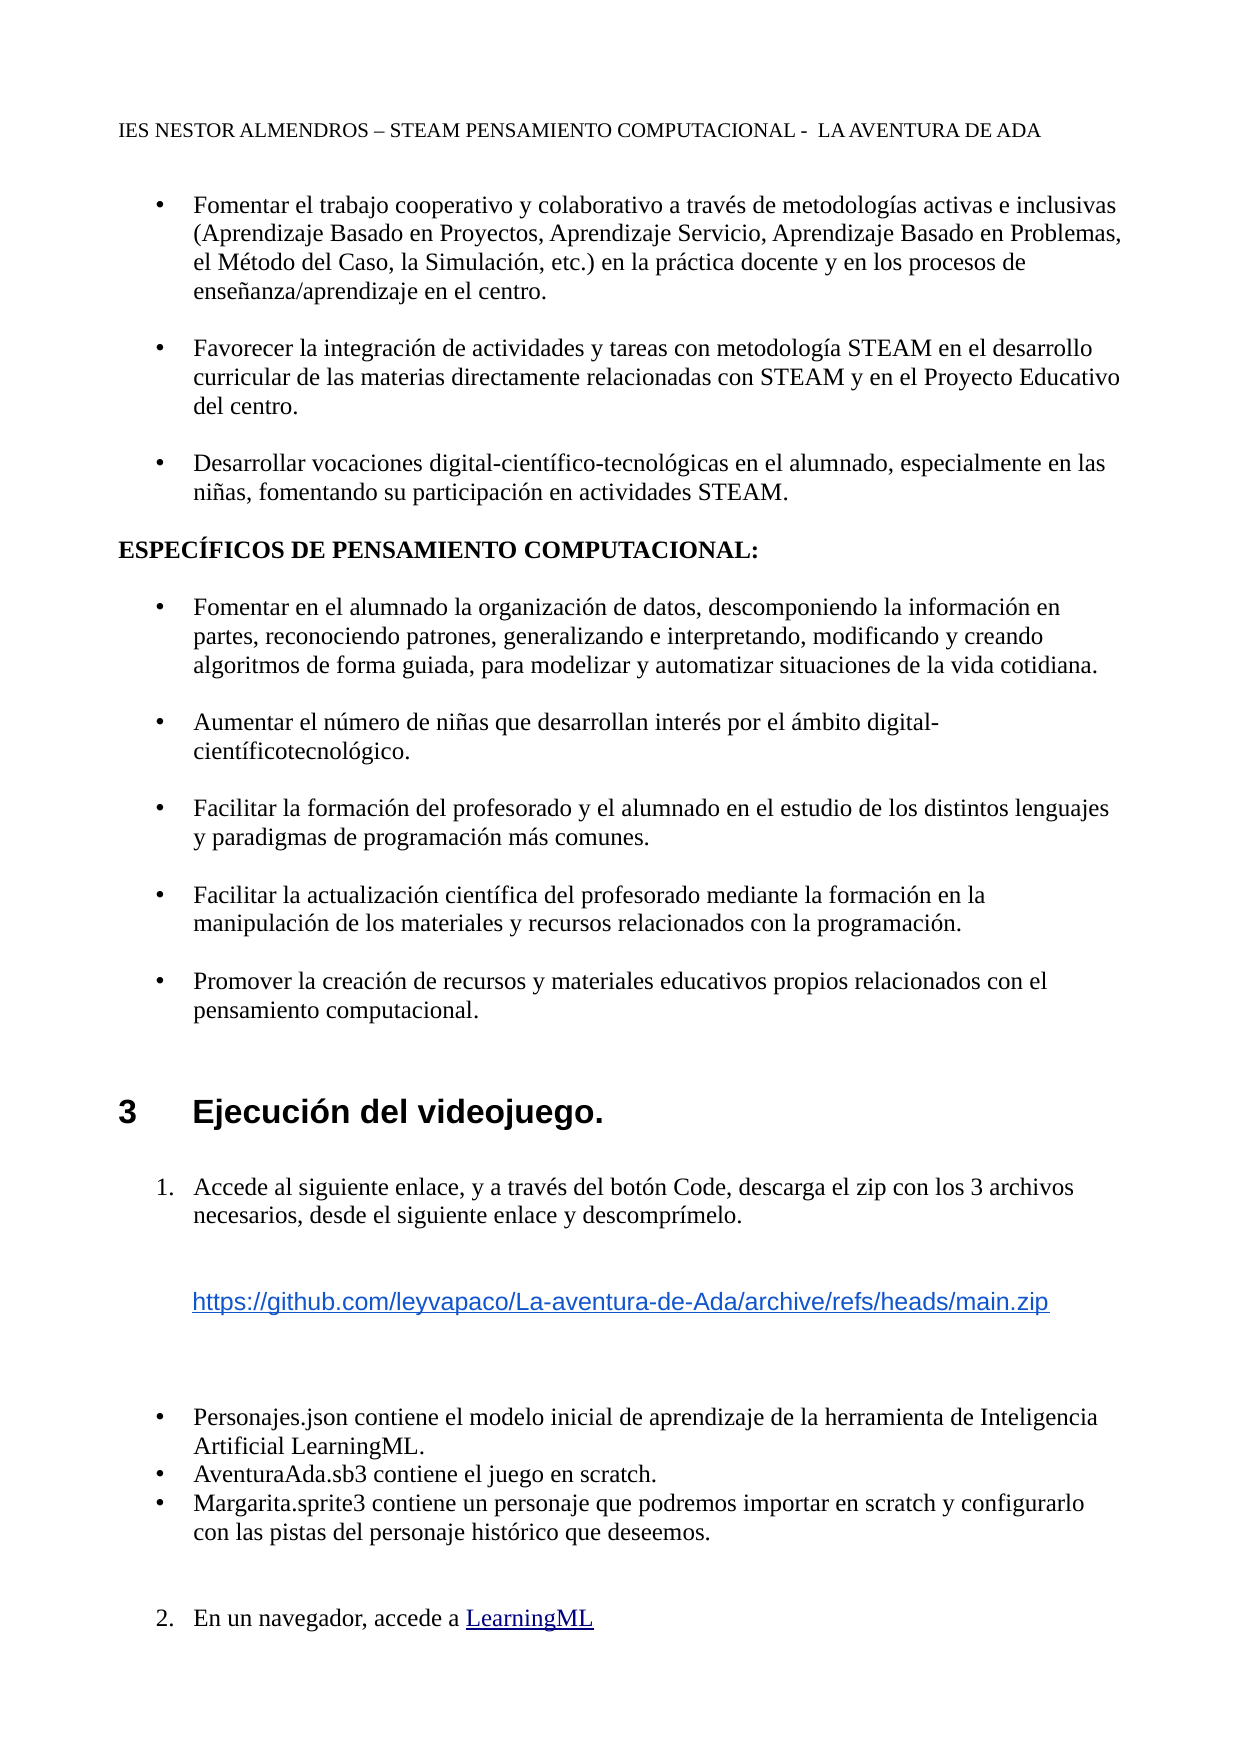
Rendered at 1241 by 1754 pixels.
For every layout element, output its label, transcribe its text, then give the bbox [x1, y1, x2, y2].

text https://github.com/leyvapaco/La-aventura-de-Ada/archive/refs/heads/main.zip [118, 1287, 1122, 1316]
list Fomentar el trabajo cooperativo y colaborativo a través de metodologías activas e inclusivas (Aprendizaje Basado en Proyectos, Aprendizaje Servicio, Aprendizaje Basado en Problemas, el Método del Caso, la Simulación, etc.) en la práctica docente y en los procesos de enseñanza/aprendizaje en el centro. [156, 190, 1122, 305]
list Fomentar en el alumnado la organización de datos, descomponiendo la información en [156, 592, 1122, 621]
list Aumentar el número de niñas que desarrollan interés por el ámbito digital-científicotecnológico. [156, 707, 1122, 765]
list Accede al siguiente enlace, y a través del botón Code, descarga el zip con los 3 archivos necesarios, desde el siguiente enlace y descomprímelo. [156, 1172, 1122, 1229]
list Desarrollar vocaciones digital-científico-tecnológicas en el alumnado, especialmente en las niñas, fomentando su participación en actividades STEAM. [156, 448, 1122, 506]
list Personajes.json contiene el modelo inicial de aprendizaje de la herramienta de Inteligencia Artificial LearningML. [156, 1402, 1122, 1459]
list AventuraAda.sb3 contiene el juego en scratch. [156, 1459, 1122, 1488]
list Margarita.sprite3 contiene un personaje que podremos importar en scratch y configurarlo con las pistas del personaje histórico que deseemos. [156, 1488, 1122, 1546]
list Facilitar la formación del profesorado y el alumnado en el estudio de los distintos lenguajes y paradigmas de programación más comunes. [156, 793, 1122, 851]
list Facilitar la actualización científica del profesorado mediante la formación en la manipulación de los materiales y recursos relacionados con la programación. [156, 880, 1122, 937]
subtitle Ejecución del videojuego. [118, 1092, 1122, 1131]
list Favorecer la integración de actividades y tareas con metodología STEAM en el desarrollo curricular de las materias directamente relacionadas con STEAM y en el Proyecto Educativo del centro. [156, 333, 1122, 420]
list Promover la creación de recursos y materiales educativos propios relacionados con el pensamiento computacional. [156, 966, 1122, 1023]
list En un navegador, accede a LearningML [156, 1603, 1122, 1632]
text ESPECÍFICOS DE PENSAMIENTO COMPUTACIONAL: [118, 535, 1122, 563]
list partes, reconociendo patrones, generalizando e interpretando, modificando y creando algoritmos de forma guiada, para modelizar y automatizar situaciones de la vida cotidiana. [156, 621, 1122, 678]
